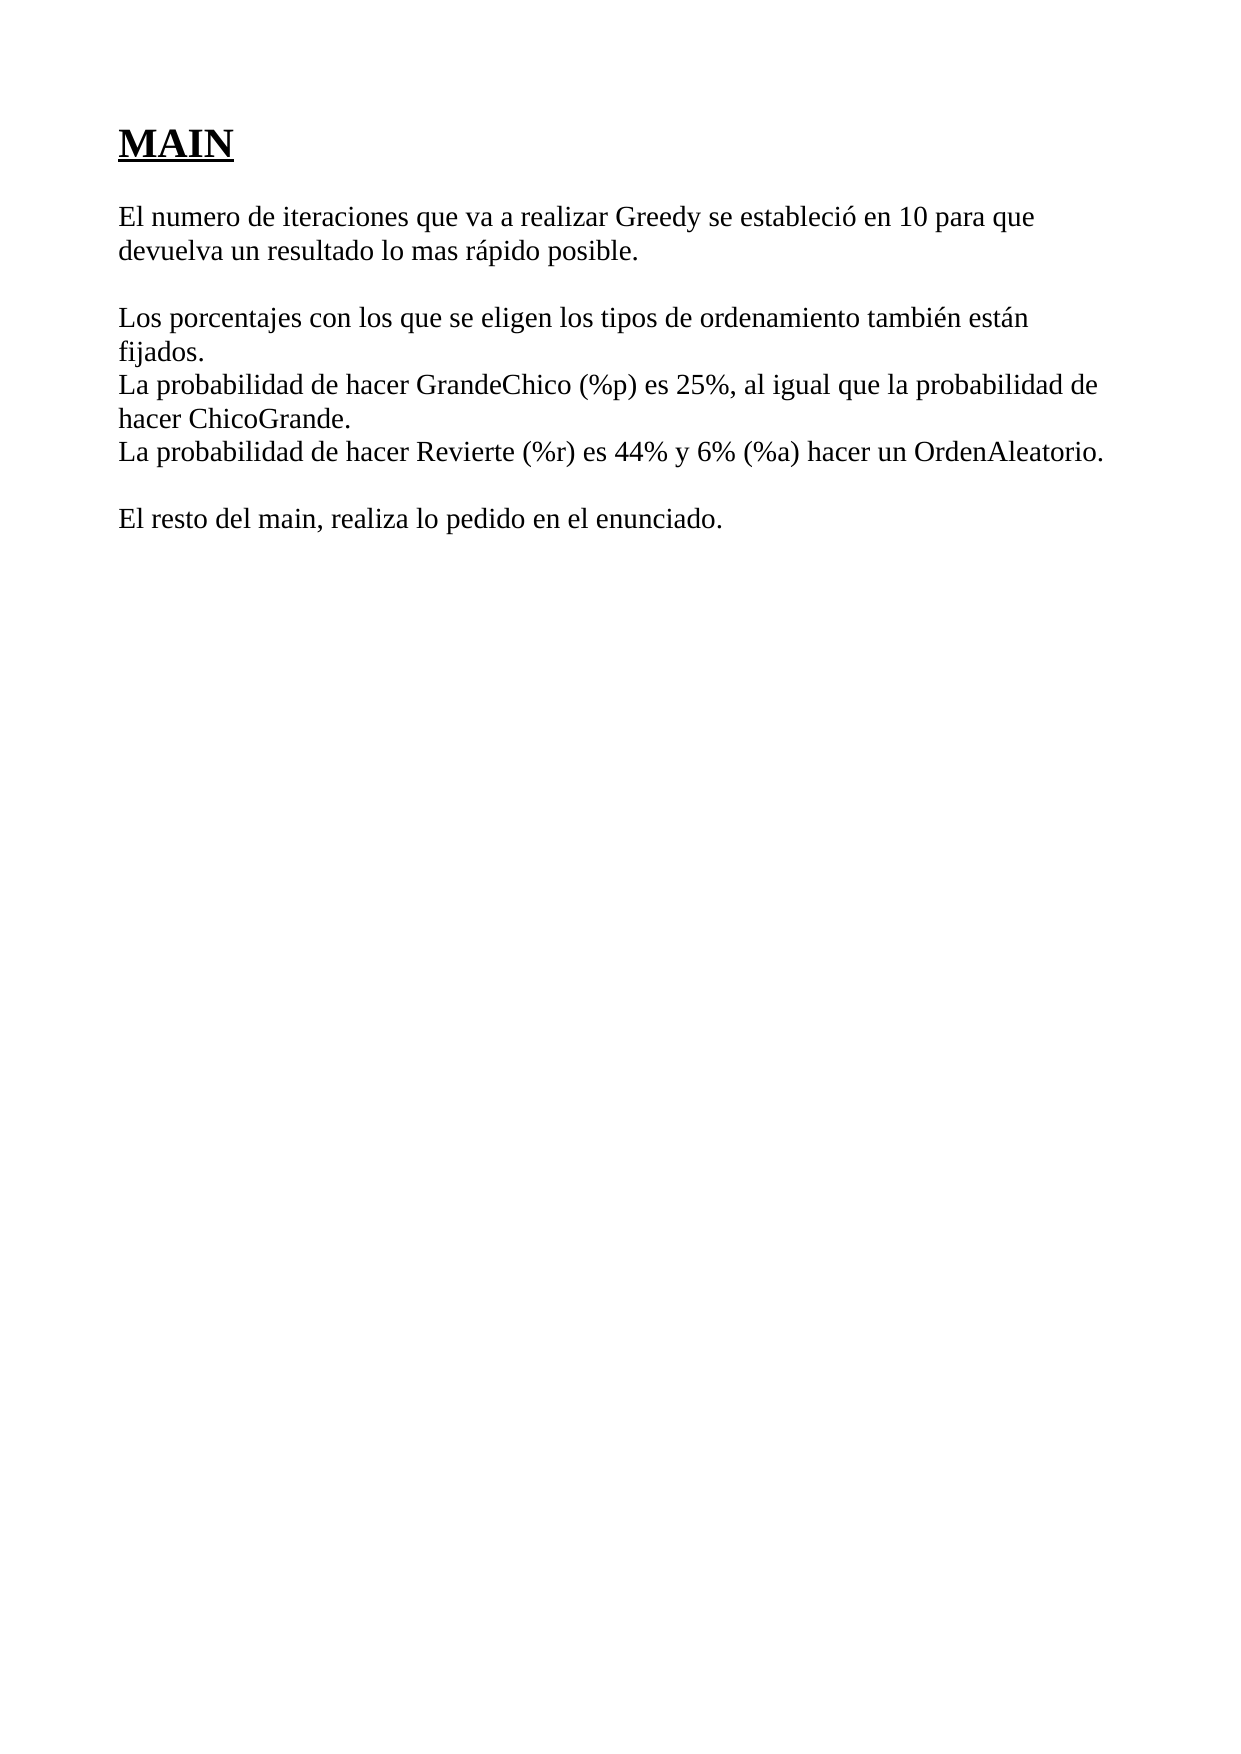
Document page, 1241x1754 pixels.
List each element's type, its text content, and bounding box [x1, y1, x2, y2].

text El resto del main, realiza lo pedido en el enunciado. [118, 501, 1122, 535]
text Los porcentajes con los que se eligen los tipos de ordenamiento también están fijados. [118, 300, 1122, 367]
text El numero de iteraciones que va a realizar Greedy se estableció en 10 para que devuelva un resultado lo mas rápido posible. [118, 199, 1122, 267]
text MAIN [118, 118, 1122, 166]
text La probabilidad de hacer Revierte (%r) es 44% y 6% (%a) hacer un OrdenAleatorio. [118, 434, 1122, 468]
text La probabilidad de hacer GrandeChico (%p) es 25%, al igual que la probabilidad de hacer ChicoGrande. [118, 367, 1122, 434]
